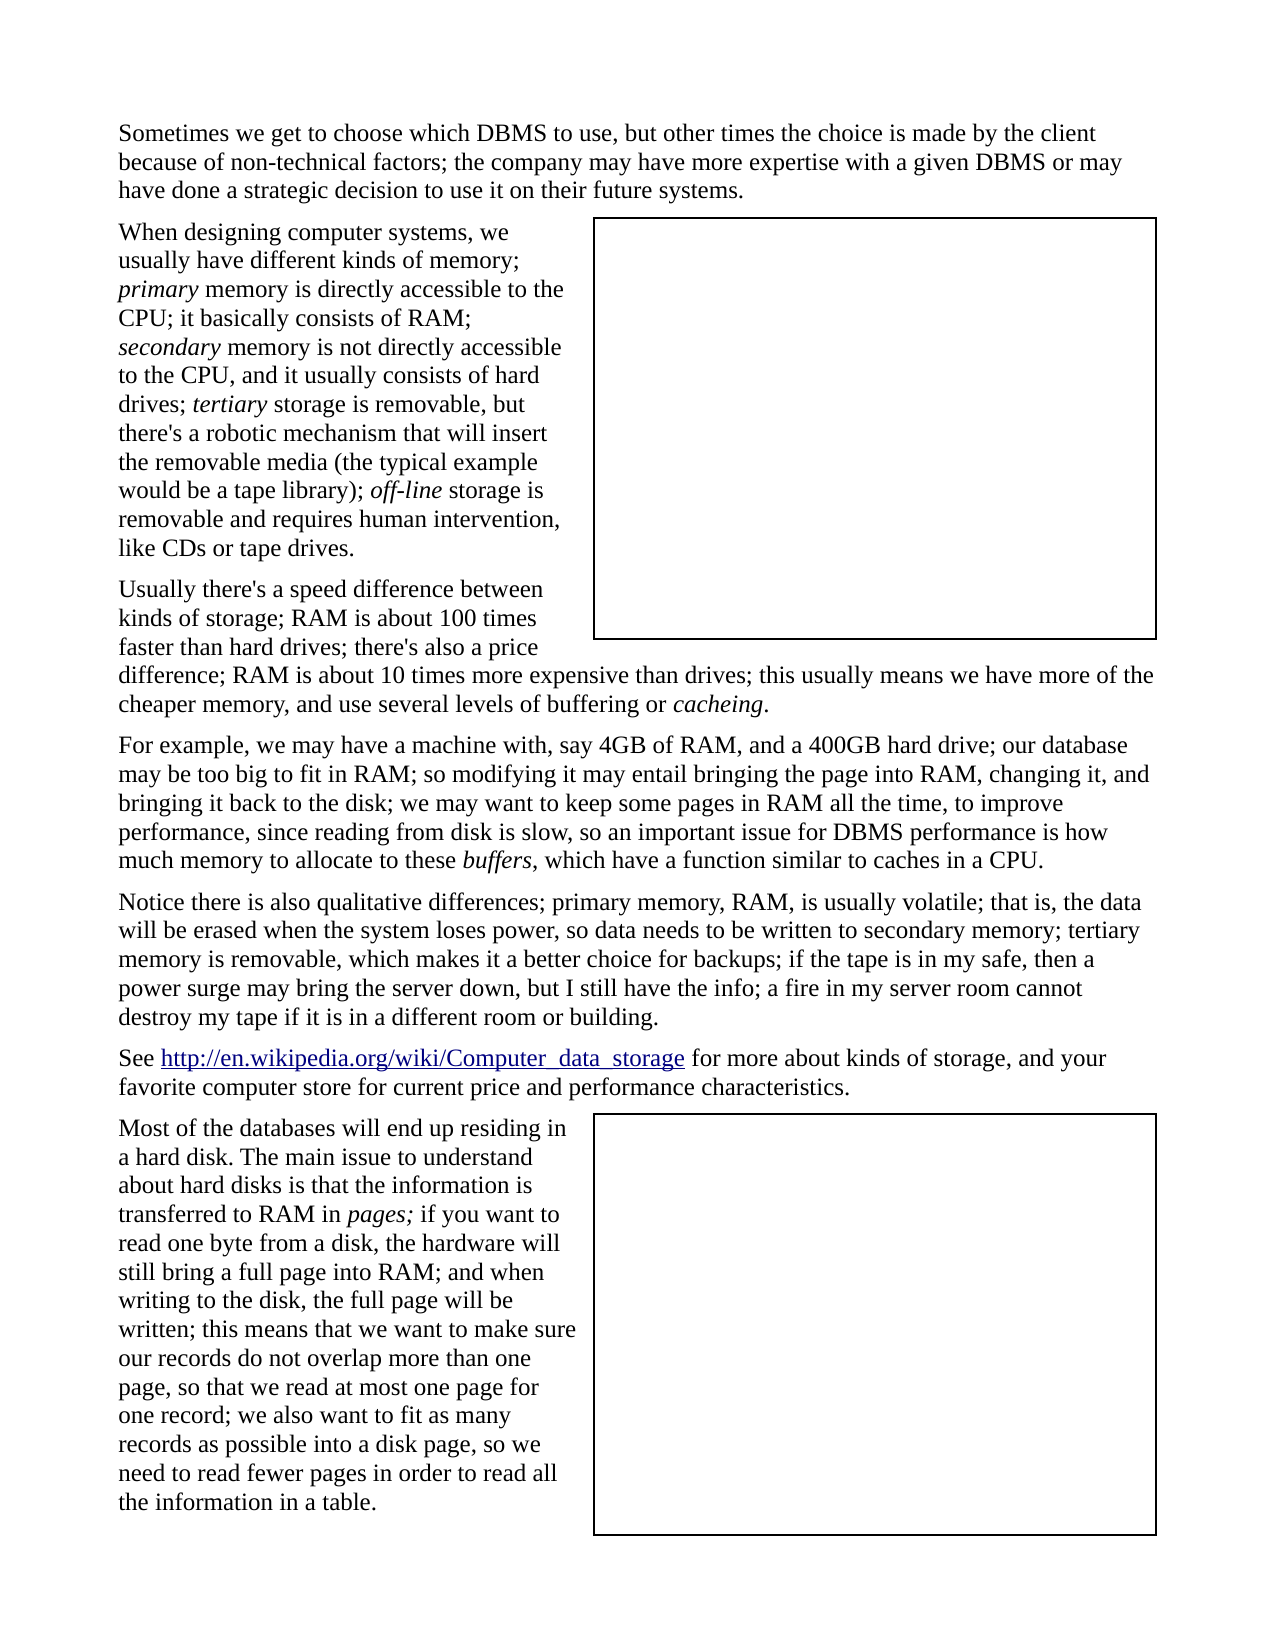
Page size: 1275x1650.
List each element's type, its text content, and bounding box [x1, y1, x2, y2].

text [595, 219, 1155, 638]
text Notice there is also qualitative differences; primary memory, RAM, is usually volatile; that is, the data will be erased when the system loses power, so data needs to be written to secondary memory; tertiary memory is removable, which makes it a better choice for backups; if the tape is in my safe, then a power surge may bring the server down, but I still have the info; a fire in my server room cannot destroy my tape if it is in a different room or building. [118, 887, 1157, 1031]
text Sometimes we get to choose which DBMS to use, but other times the choice is made by the client because of non-technical factors; the company may have more expertise with a given DBMS or may have done a strategic decision to use it on their future systems. [118, 118, 1157, 204]
text See http://en.wikipedia.org/wiki/Computer_data_storage for more about kinds of storage, and your favorite computer store for current price and performance characteristics. [118, 1043, 1157, 1101]
text Most of the databases will end up residing in a hard disk. The main issue to understand about hard disks is that the information is transferred to RAM in pages; if you want to read one byte from a disk, the hardware will still bring a full page into RAM; and when writing to the disk, the full page will be written; this means that we want to make sure our records do not overlap more than one page, so that we read at most one page for one record; we also want to fit as many records as possible into a disk page, so we need to read fewer pages in order to read all the information in a table. [118, 1113, 593, 1516]
text When designing computer systems, we usually have different kinds of memory; primary memory is directly accessible to the CPU; it basically consists of RAM; secondary memory is not directly accessible to the CPU, and it usually consists of hard drives; tertiary storage is removable, but there's a robotic mechanism that will insert the removable media (the typical example would be a tape library); off-line storage is removable and requires human intervention, like CDs or tape drives. [118, 217, 593, 562]
text [595, 1115, 1155, 1534]
text For example, we may have a machine with, say 4GB of RAM, and a 400GB hard drive; our database may be too big to fit in RAM; so modifying it may entail bringing the page into RAM, changing it, and bringing it back to the disk; we may want to keep some pages in RAM all the time, to improve performance, since reading from disk is slow, so an important issue for DBMS performance is how much memory to allocate to these buffers, which have a function similar to caches in a CPU. [118, 731, 1157, 874]
text Usually there's a speed difference between kinds of storage; RAM is about 100 times faster than hard drives; there's also a price difference; RAM is about 10 times more expensive than drives; this usually means we have more of the cheaper memory, and use several levels of buffering or cacheing. [118, 574, 1157, 718]
